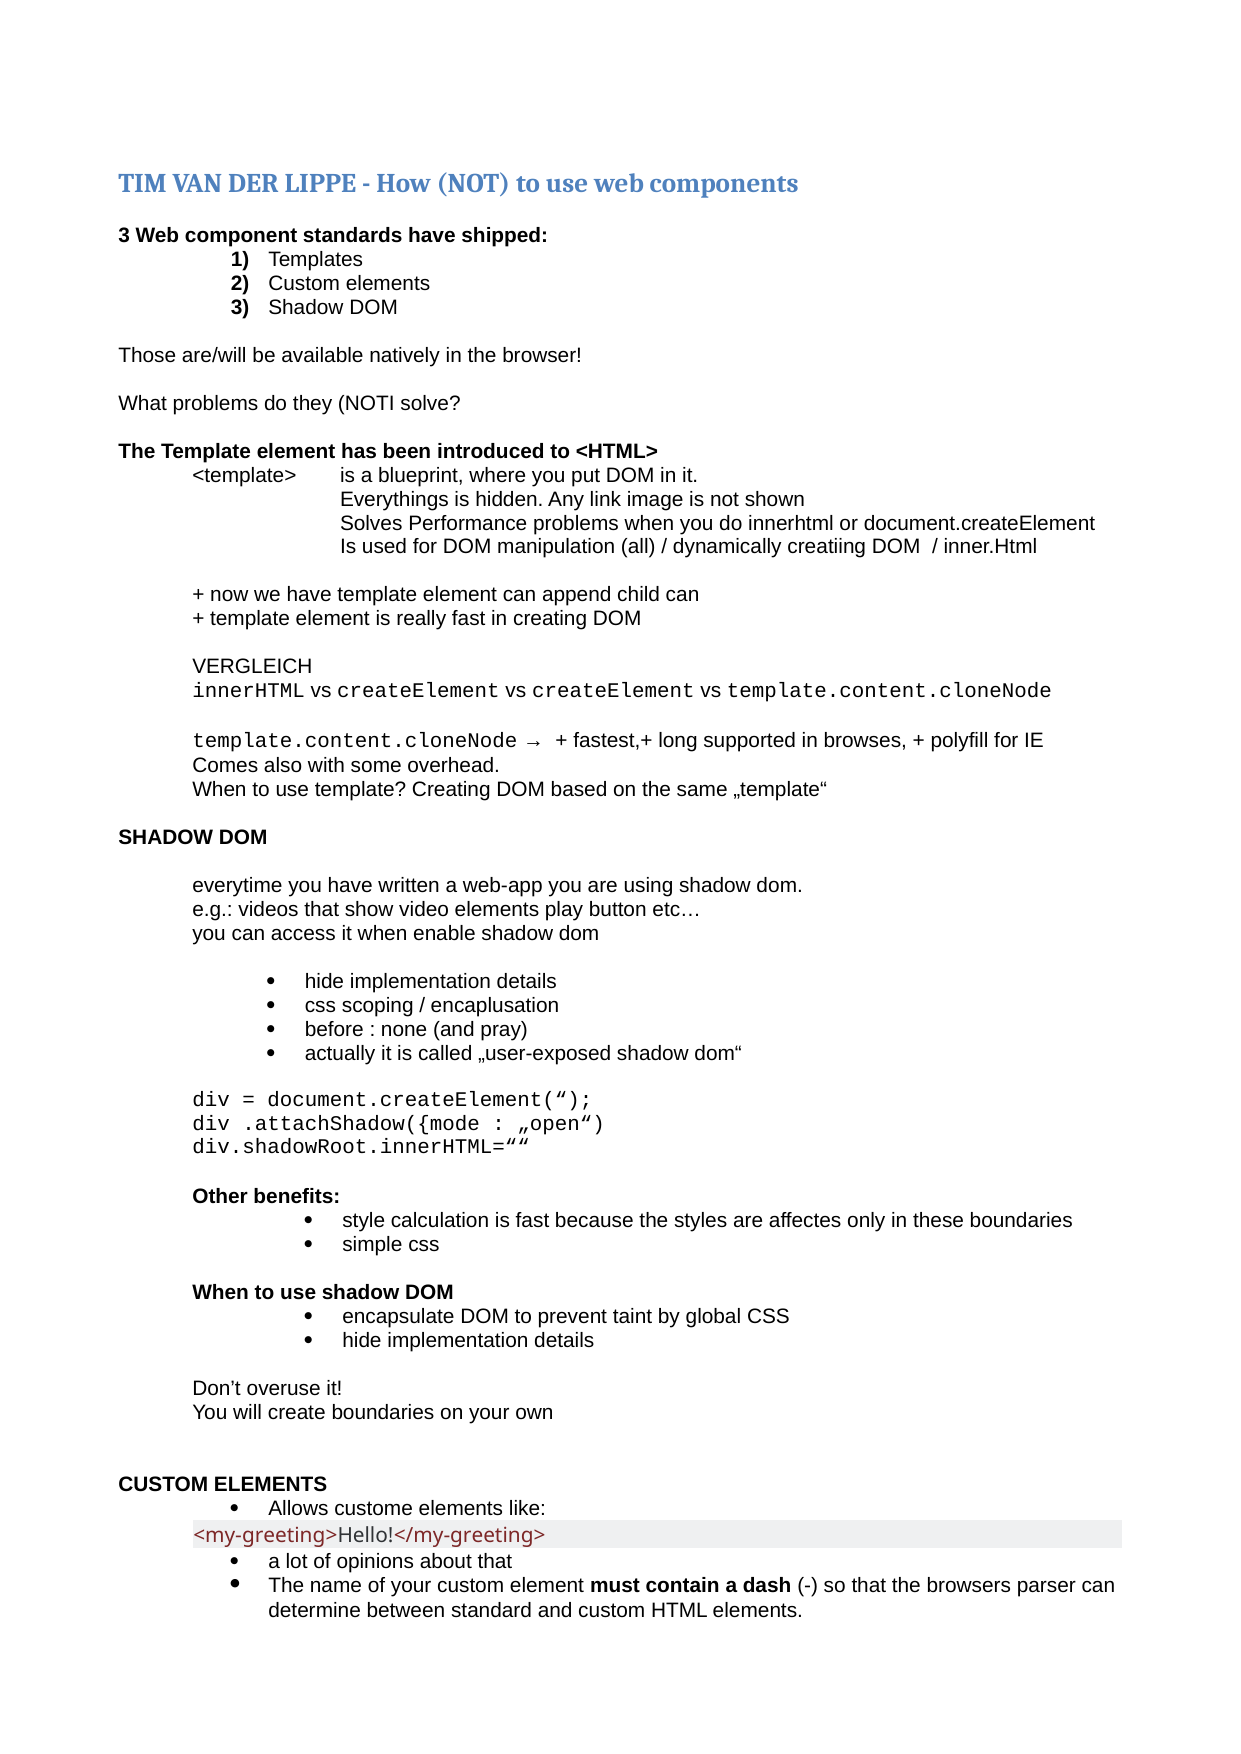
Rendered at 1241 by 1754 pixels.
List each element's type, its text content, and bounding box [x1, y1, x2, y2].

text div .attachShadow({mode : „open“) [192, 1113, 1122, 1136]
list The name of your custom element must contain a dash (-) so that the browsers parser can determine between standard and custom HTML elements. [231, 1572, 1122, 1621]
text <my-greeting>Hello!</my-greeting> [193, 1520, 1122, 1548]
text template.content.cloneNode → + fastest,+ long supported in browses, + polyfill for IE [192, 727, 1122, 753]
text you can access it when enable shadow dom [118, 921, 1122, 945]
list encapsulate DOM to prevent taint by global CSS [304, 1304, 1122, 1328]
list css scoping / encaplusation [267, 993, 1122, 1017]
text Solves Performance problems when you do innerhtml or document.createElement [266, 510, 1122, 534]
text everytime you have written a web-app you are using shadow dom. [192, 849, 1122, 897]
text Don’t overuse it! [192, 1376, 1122, 1400]
text + now we have template element can append child can [192, 582, 1122, 606]
list Shadow DOM [231, 295, 1122, 319]
list hide implementation details [304, 1328, 1122, 1352]
text Is used for DOM manipulation (all) / dynamically creatiing DOM / inner.Html [266, 534, 1122, 558]
text CUSTOM ELEMENTS [118, 1472, 1122, 1496]
text Comes also with some overhead. [192, 753, 1122, 777]
list Templates [231, 247, 1122, 271]
subtitle TIM VAN DER LIPPE - How (NOT) to use web components [118, 168, 1122, 199]
text The Template element has been introduced to <HTML> [118, 438, 1122, 462]
text When to use template? Creating DOM based on the same „template“ [192, 777, 1122, 801]
text innerHTML vs createElement vs createElement vs template.content.cloneNode [192, 678, 1122, 704]
text <template> is a blueprint, where you put DOM in it. Everythings is hidden. Any link image is not shown [192, 462, 1122, 510]
text Those are/will be available natively in the browser! [118, 343, 1122, 367]
text 3 Web component standards have shipped: [118, 223, 1122, 247]
text Other benefits: [192, 1184, 1122, 1208]
list simple css [304, 1232, 1122, 1256]
list a lot of opinions about that [231, 1548, 1122, 1572]
text + template element is really fast in creating DOM [192, 606, 1122, 630]
text SHADOW DOM [118, 825, 1122, 849]
list Allows custome elements like: [231, 1496, 1122, 1520]
text div.shadowRoot.innerHTML=““ [192, 1136, 1122, 1160]
text What problems do they (NOTI solve? [118, 391, 1122, 414]
list style calculation is fast because the styles are affectes only in these boundaries [304, 1208, 1122, 1232]
list before : none (and pray) [267, 1017, 1122, 1041]
text When to use shadow DOM [192, 1280, 1122, 1304]
text div = document.createElement(“); [192, 1089, 1122, 1113]
text VERGLEICH [192, 654, 1122, 678]
text e.g.: videos that show video elements play button etc… [118, 897, 1122, 921]
list Custom elements [231, 271, 1122, 295]
text You will create boundaries on your own [192, 1400, 1122, 1424]
list actually it is called „user-exposed shadow dom“ [267, 1041, 1122, 1065]
list hide implementation details [267, 969, 1122, 993]
